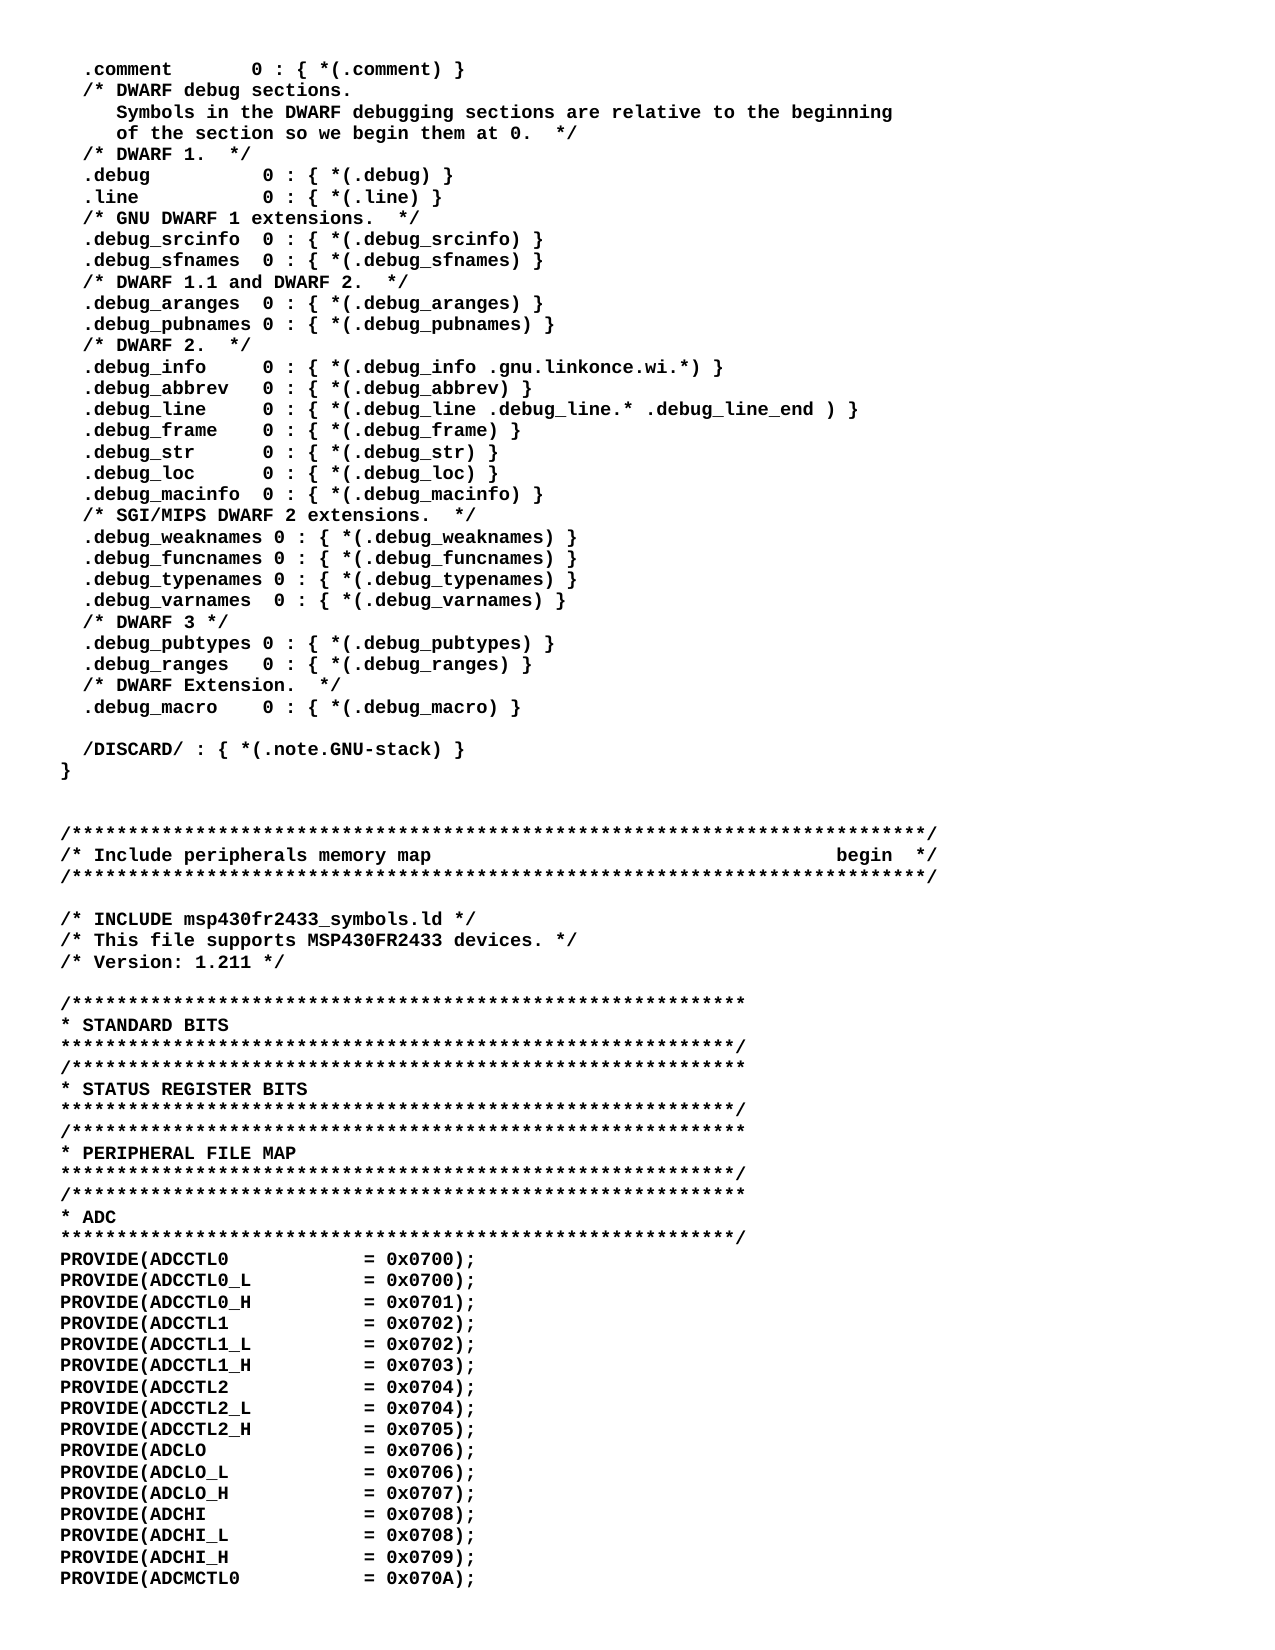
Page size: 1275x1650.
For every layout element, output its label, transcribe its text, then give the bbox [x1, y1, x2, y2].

text .debug 0 : { *(.debug) } [60, 166, 1215, 187]
text PROVIDE(ADCCTL0_L = 0x0700); [60, 1271, 1215, 1292]
text .debug_info 0 : { *(.debug_info .gnu.linkonce.wi.*) } [60, 357, 1215, 379]
text .line 0 : { *(.line) } [60, 187, 1215, 209]
text /************************************************************ [60, 1122, 1215, 1144]
text .comment 0 : { *(.comment) } [60, 60, 1215, 81]
text .debug_frame 0 : { *(.debug_frame) } [60, 421, 1215, 442]
text /************************************************************ [60, 1186, 1215, 1207]
text } [60, 761, 1215, 782]
text PROVIDE(ADCCTL2_H = 0x0705); [60, 1420, 1215, 1441]
text /* DWARF 2. */ [60, 336, 1215, 357]
text ************************************************************/ [60, 1037, 1215, 1059]
text PROVIDE(ADCHI = 0x0708); [60, 1505, 1215, 1526]
text of the section so we begin them at 0. */ [60, 124, 1215, 145]
text /* Version: 1.211 */ [60, 952, 1215, 974]
text /* INCLUDE msp430fr2433_symbols.ld */ [60, 910, 1215, 931]
text PROVIDE(ADCCTL1_L = 0x0702); [60, 1335, 1215, 1356]
text * STATUS REGISTER BITS [60, 1080, 1215, 1101]
text /* DWARF debug sections. [60, 81, 1215, 102]
text .debug_aranges 0 : { *(.debug_aranges) } [60, 294, 1215, 315]
text /* GNU DWARF 1 extensions. */ [60, 209, 1215, 230]
text * STANDARD BITS [60, 1016, 1215, 1037]
text .debug_line 0 : { *(.debug_line .debug_line.* .debug_line_end ) } [60, 400, 1215, 421]
text .debug_funcnames 0 : { *(.debug_funcnames) } [60, 549, 1215, 570]
text /****************************************************************************/ [60, 825, 1215, 846]
text ************************************************************/ [60, 1101, 1215, 1122]
text /* SGI/MIPS DWARF 2 extensions. */ [60, 506, 1215, 527]
text PROVIDE(ADCLO_L = 0x0706); [60, 1462, 1215, 1484]
text .debug_str 0 : { *(.debug_str) } [60, 442, 1215, 464]
text PROVIDE(ADCHI_H = 0x0709); [60, 1547, 1215, 1569]
text /* Include peripherals memory map begin */ [60, 846, 1215, 867]
text /************************************************************ [60, 1059, 1215, 1080]
text /* DWARF 1. */ [60, 145, 1215, 166]
text /* DWARF 3 */ [60, 612, 1215, 634]
text PROVIDE(ADCLO_H = 0x0707); [60, 1484, 1215, 1505]
text PROVIDE(ADCCTL0 = 0x0700); [60, 1250, 1215, 1271]
text .debug_loc 0 : { *(.debug_loc) } [60, 464, 1215, 485]
text .debug_typenames 0 : { *(.debug_typenames) } [60, 570, 1215, 591]
text ************************************************************/ [60, 1165, 1215, 1186]
text ************************************************************/ [60, 1229, 1215, 1250]
text /************************************************************ [60, 995, 1215, 1016]
text /DISCARD/ : { *(.note.GNU-stack) } [60, 740, 1215, 761]
text PROVIDE(ADCCTL2 = 0x0704); [60, 1377, 1215, 1399]
text .debug_ranges 0 : { *(.debug_ranges) } [60, 655, 1215, 676]
text .debug_pubnames 0 : { *(.debug_pubnames) } [60, 315, 1215, 336]
text .debug_srcinfo 0 : { *(.debug_srcinfo) } [60, 230, 1215, 251]
text .debug_weaknames 0 : { *(.debug_weaknames) } [60, 527, 1215, 549]
text PROVIDE(ADCCTL2_L = 0x0704); [60, 1399, 1215, 1420]
text * PERIPHERAL FILE MAP [60, 1144, 1215, 1165]
text PROVIDE(ADCCTL1 = 0x0702); [60, 1314, 1215, 1335]
text PROVIDE(ADCCTL0_H = 0x0701); [60, 1292, 1215, 1314]
text .debug_macro 0 : { *(.debug_macro) } [60, 697, 1215, 719]
text .debug_abbrev 0 : { *(.debug_abbrev) } [60, 379, 1215, 400]
text PROVIDE(ADCCTL1_H = 0x0703); [60, 1356, 1215, 1377]
text /* DWARF Extension. */ [60, 676, 1215, 697]
text .debug_sfnames 0 : { *(.debug_sfnames) } [60, 251, 1215, 272]
text PROVIDE(ADCMCTL0 = 0x070A); [60, 1569, 1215, 1590]
text PROVIDE(ADCHI_L = 0x0708); [60, 1526, 1215, 1547]
text /* DWARF 1.1 and DWARF 2. */ [60, 272, 1215, 294]
text .debug_macinfo 0 : { *(.debug_macinfo) } [60, 485, 1215, 506]
text /* This file supports MSP430FR2433 devices. */ [60, 931, 1215, 952]
text .debug_pubtypes 0 : { *(.debug_pubtypes) } [60, 634, 1215, 655]
text PROVIDE(ADCLO = 0x0706); [60, 1441, 1215, 1462]
text .debug_varnames 0 : { *(.debug_varnames) } [60, 591, 1215, 612]
text /****************************************************************************/ [60, 867, 1215, 889]
text * ADC [60, 1207, 1215, 1229]
text Symbols in the DWARF debugging sections are relative to the beginning [60, 102, 1215, 124]
